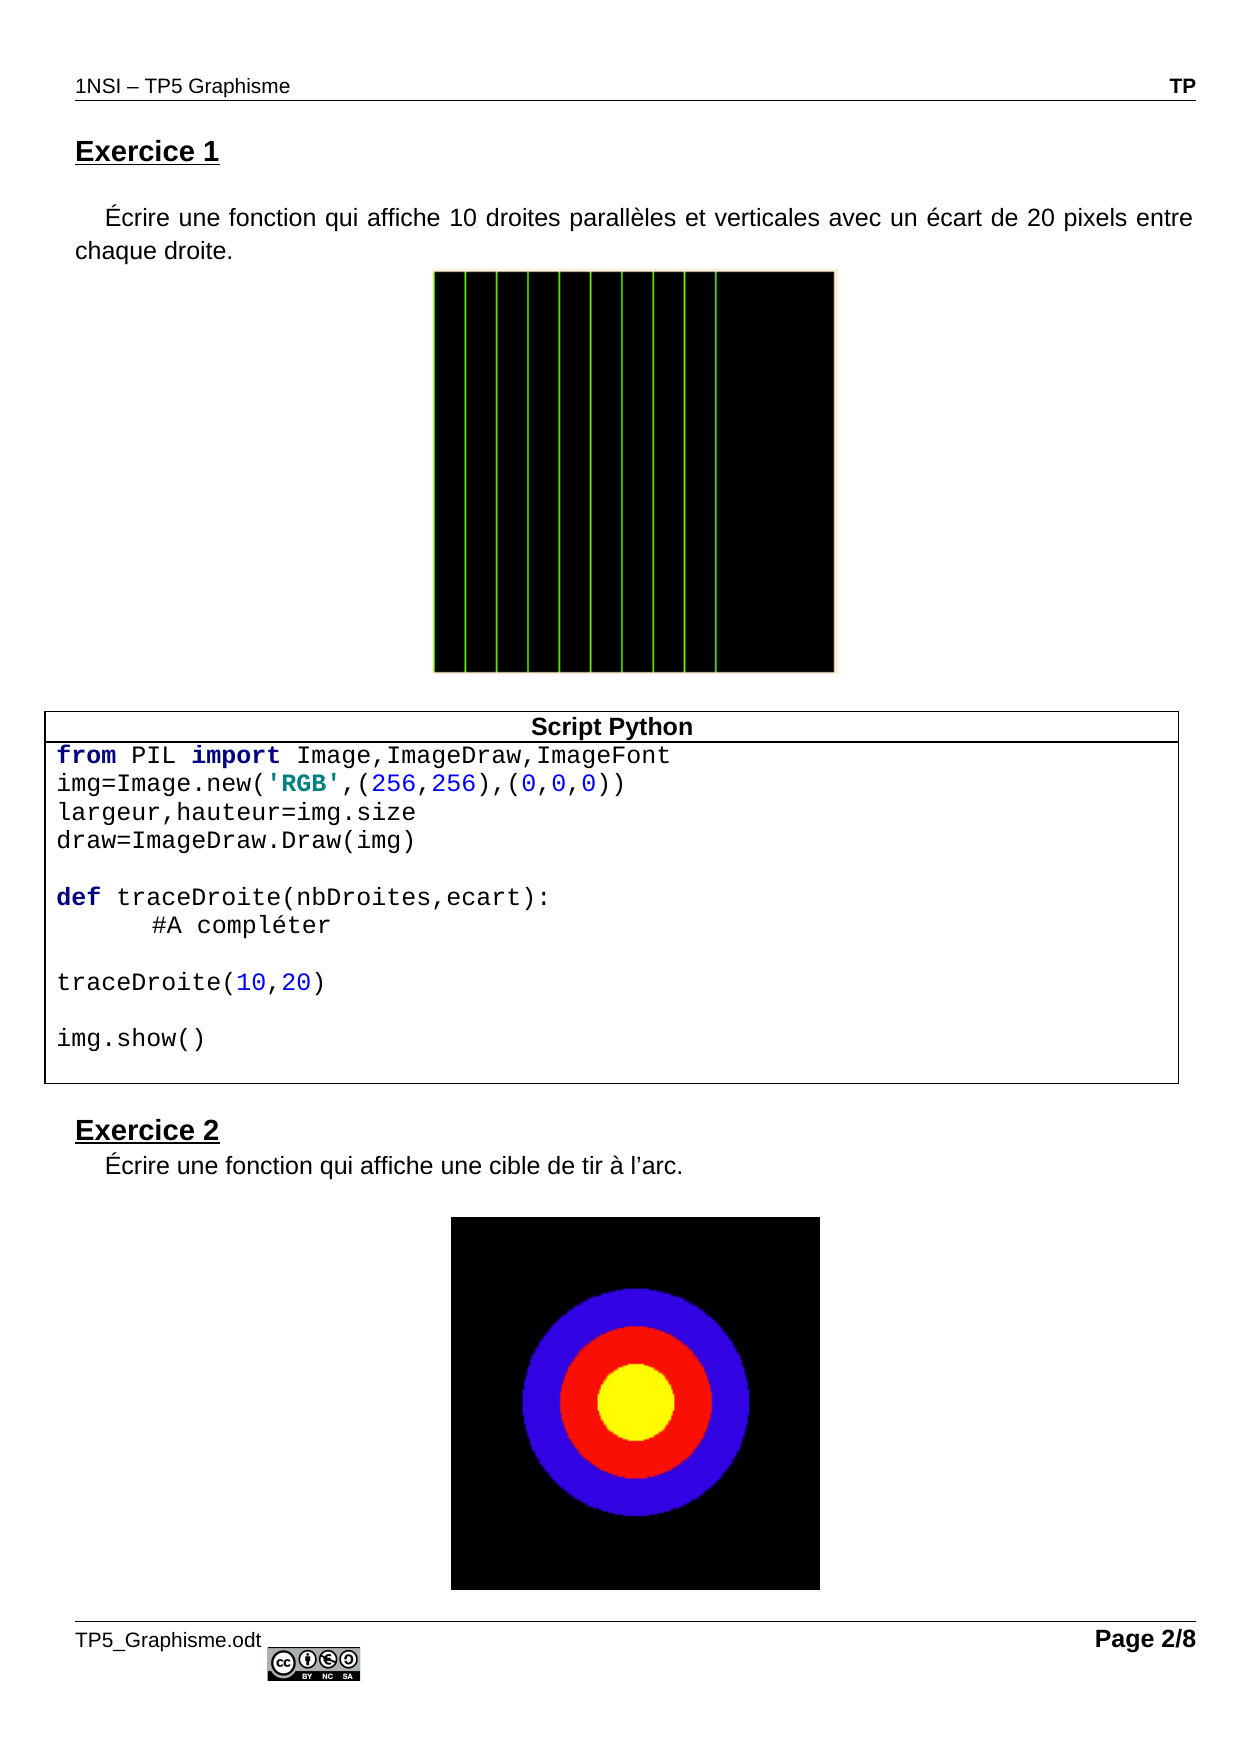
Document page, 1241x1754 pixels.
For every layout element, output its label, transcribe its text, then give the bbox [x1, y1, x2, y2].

text Écrire une fonction qui affiche une cible de tir à l’arc. [75, 1151, 1196, 1180]
text Écrire une fonction qui affiche 10 droites parallèles et verticales avec un écart de 20 pixels entre chaque droite. [75, 203, 1196, 265]
table_cell from PIL import Image,ImageDraw,ImageFont img=Image.new('RGB',(256,256),(0,0,0)) largeur,hauteur=img.size draw=ImageDraw.Draw(img) def traceDroite(nbDroites,ecart): #A compléter traceDroite(10,20) img.show() [46, 743, 1178, 1083]
text Exercice 2 [75, 1113, 1196, 1146]
picture [267, 1647, 361, 1681]
picture [451, 1217, 820, 1590]
picture [432, 269, 839, 674]
text Exercice 1 [75, 134, 1196, 168]
table_header Script Python [46, 712, 1178, 741]
